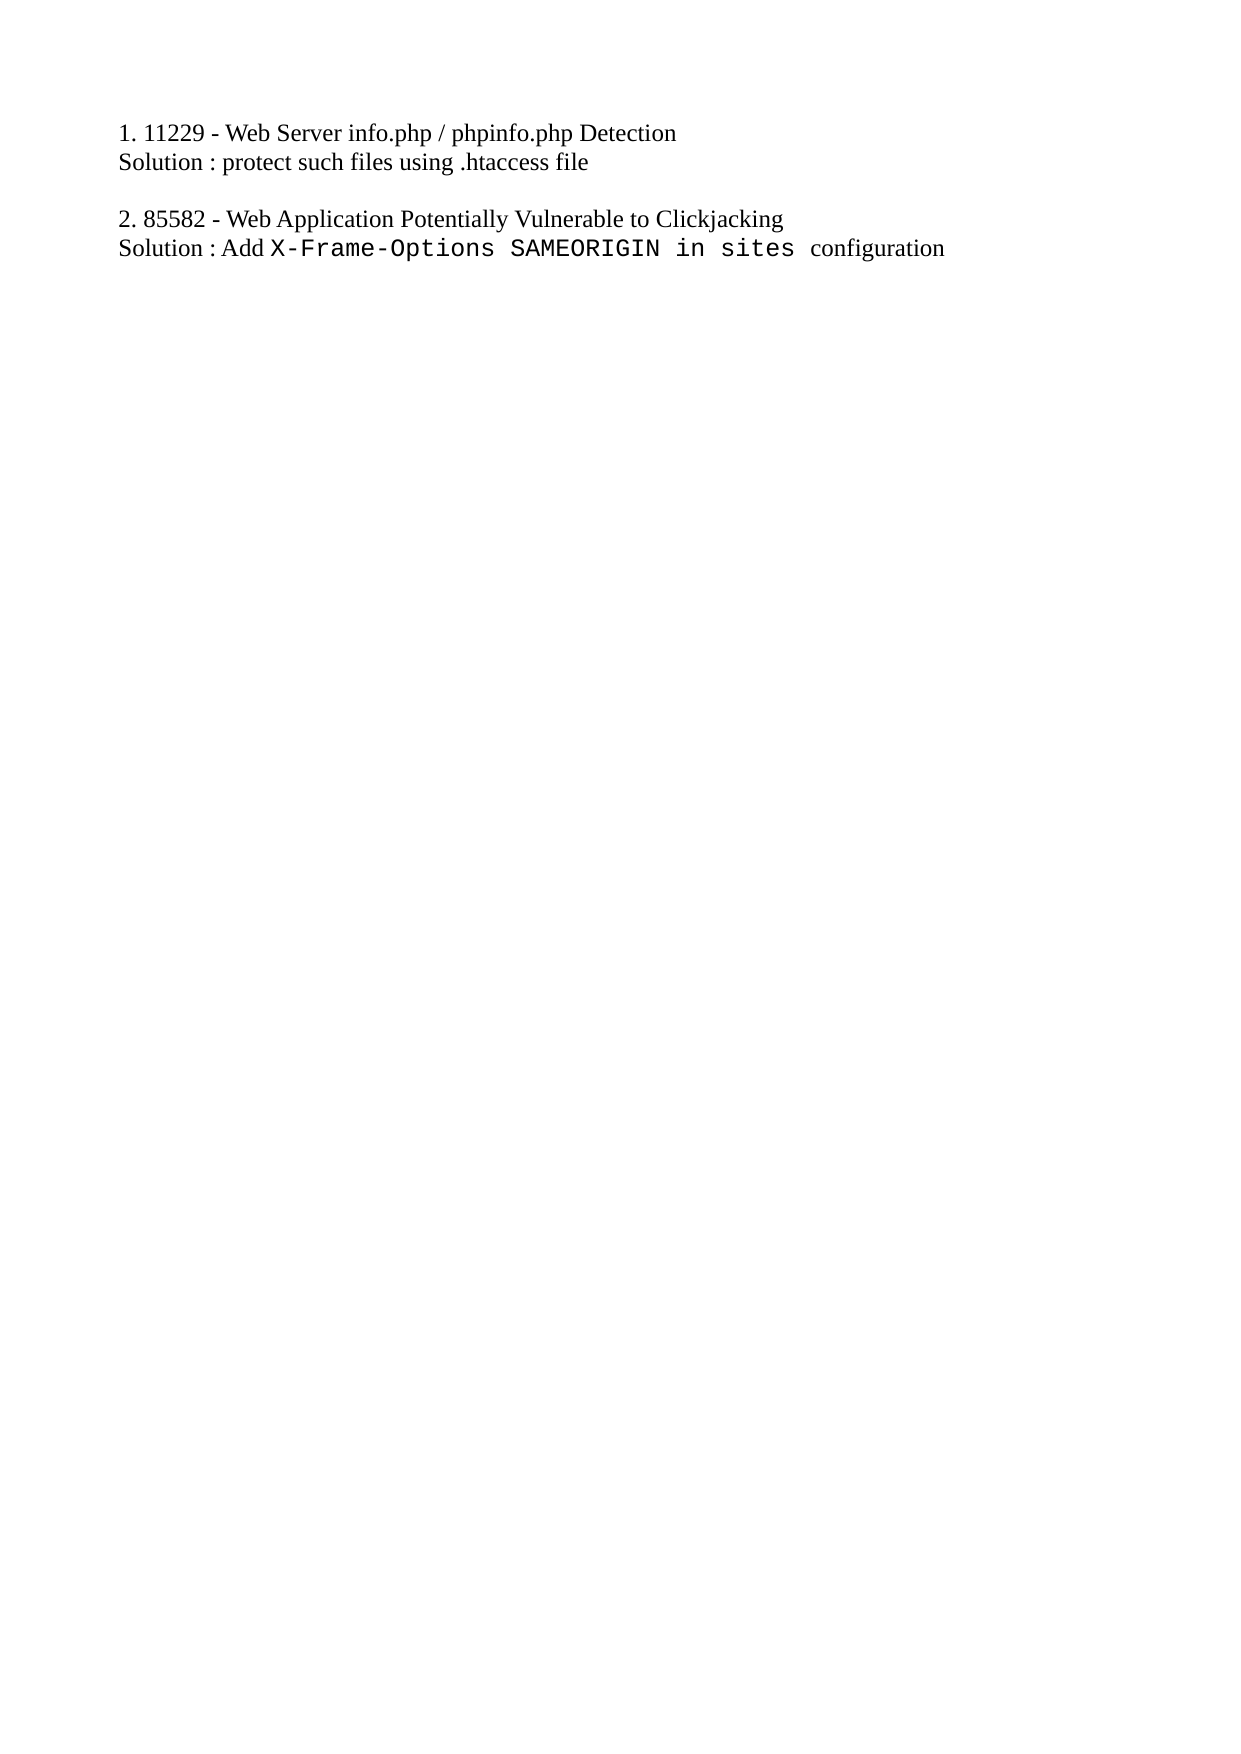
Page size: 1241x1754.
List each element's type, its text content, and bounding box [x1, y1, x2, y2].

text 2. 85582 - Web Application Potentially Vulnerable to Clickjacking [118, 204, 1122, 233]
text Solution : Add X-Frame-Options SAMEORIGIN in sites configuration [118, 233, 1122, 264]
text 1. 11229 - Web Server info.php / phpinfo.php Detection [118, 118, 1122, 147]
text Solution : protect such files using .htaccess file [118, 147, 1122, 176]
